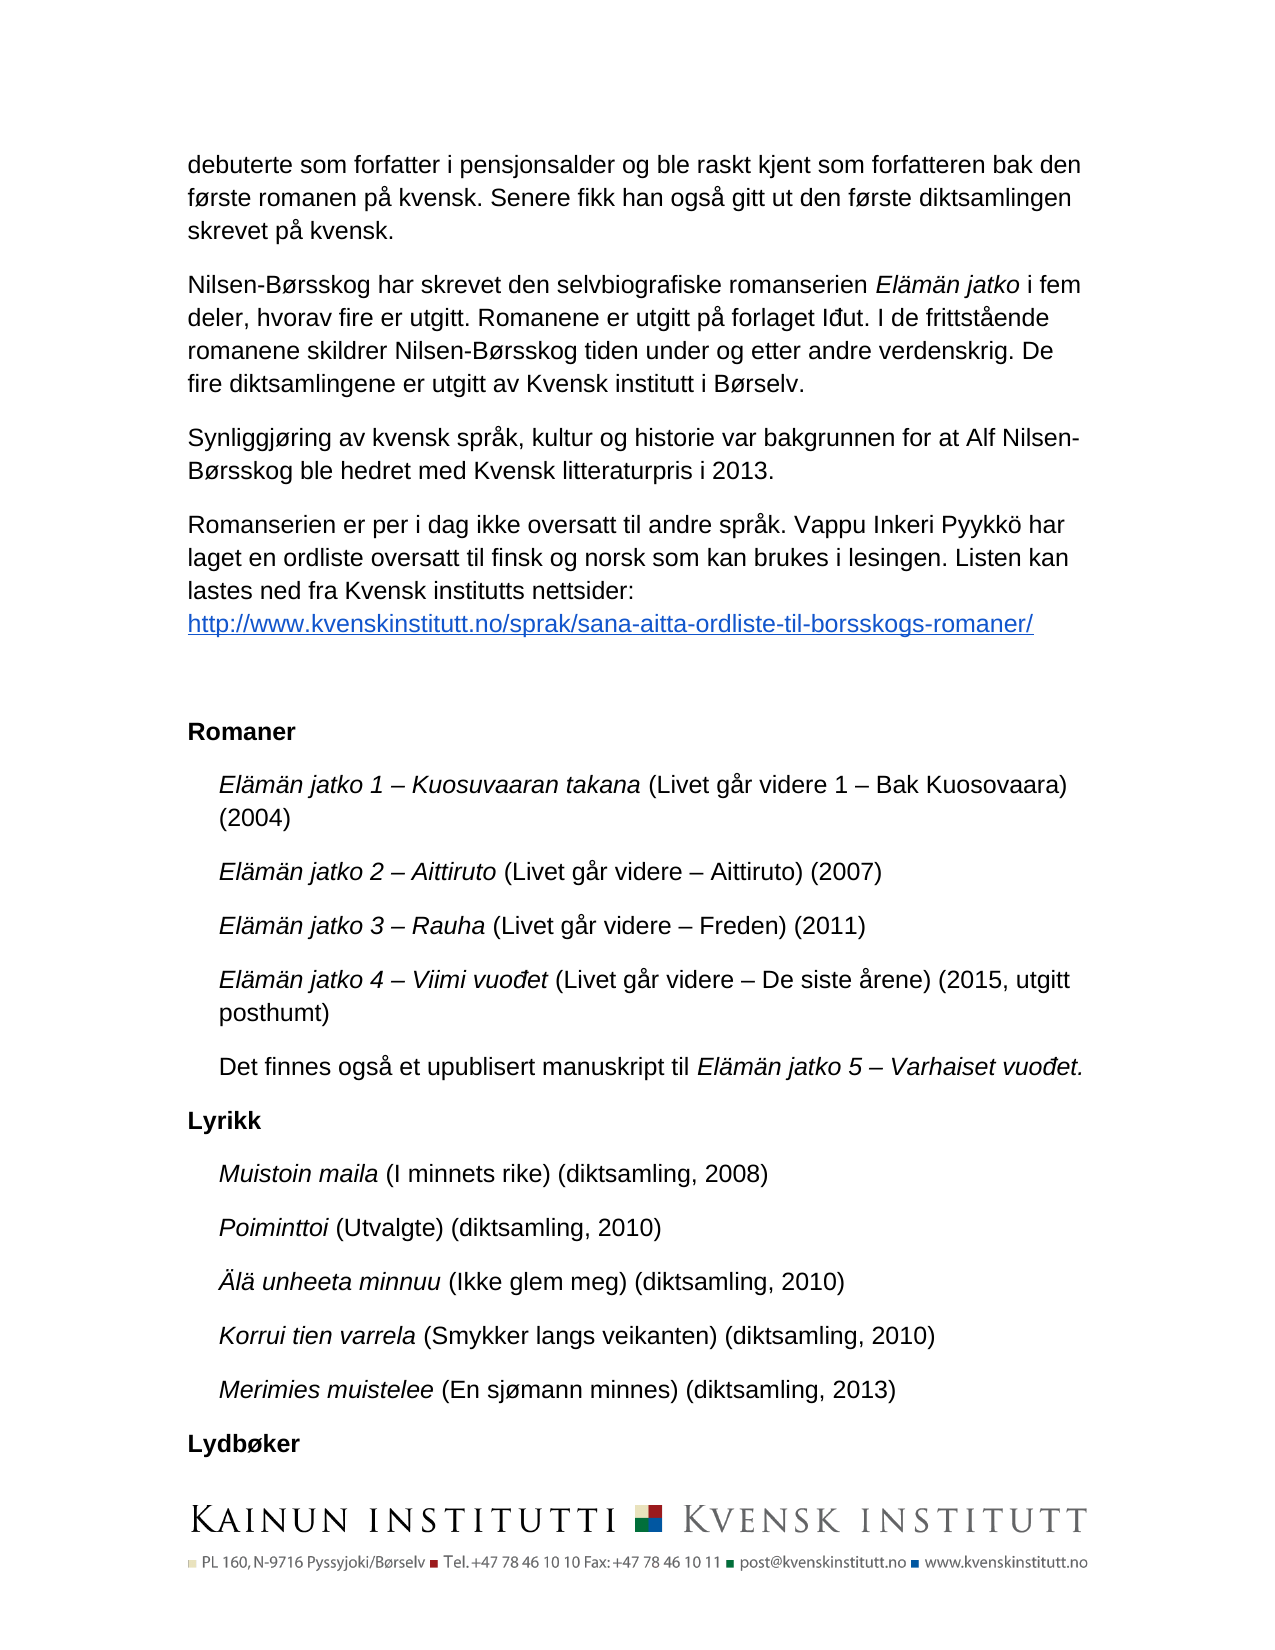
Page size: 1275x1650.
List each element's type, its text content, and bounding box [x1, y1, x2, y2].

text Lydbøker [187, 1429, 1087, 1457]
text Nilsen-Børsskog har skrevet den selvbiografiske romanserien Elämän jatko i fem deler, hvorav fire er utgitt. Romanene er utgitt på forlaget Iđut. I de frittstående romanene skildrer Nilsen-Børsskog tiden under og etter andre verdenskrig. De fire diktsamlingene er utgitt av Kvensk institutt i Børselv. [187, 270, 1087, 398]
text Synliggjøring av kvensk språk, kultur og historie var bakgrunnen for at Alf Nilsen-Børsskog ble hedret med Kvensk litteraturpris i 2013. [187, 423, 1087, 484]
text Elämän jatko 4 – Viimi vuođet (Livet går videre – De siste årene) (2015, utgitt posthumt) [219, 965, 1087, 1027]
text Det finnes også et upublisert manuskript til Elämän jatko 5 – Varhaiset vuođet. [219, 1052, 1087, 1081]
text Poiminttoi (Utvalgte) (diktsamling, 2010) [219, 1213, 1087, 1242]
text Elämän jatko 3 – Rauha (Livet går videre – Freden) (2011) [219, 911, 1087, 940]
text Romanserien er per i dag ikke oversatt til andre språk. Vappu Inkeri Pyykkö har laget en ordliste oversatt til finsk og norsk som kan brukes i lesingen. Listen kan lastes ned fra Kvensk institutts nettsider: http://www.kvenskinstitutt.no/sprak/sana-aitta-ordliste-til-borsskogs-romaner/ [187, 510, 1087, 637]
text Älä unheeta minnuu (Ikke glem meg) (diktsamling, 2010) [219, 1267, 1087, 1296]
text Elämän jatko 1 – Kuosuvaaran takana (Livet går videre 1 – Bak Kuosovaara) (2004) [219, 770, 1087, 832]
picture [187, 1505, 1088, 1573]
text Korrui tien varrela (Smykker langs veikanten) (diktsamling, 2010) [219, 1321, 1087, 1350]
text Merimies muistelee (En sjømann minnes) (diktsamling, 2013) [219, 1375, 1087, 1404]
text Lyrikk [187, 1106, 1087, 1134]
text debuterte som forfatter i pensjonsalder og ble raskt kjent som forfatteren bak den første romanen på kvensk. Senere fikk han også gitt ut den første diktsamlingen skrevet på kvensk. [187, 150, 1087, 245]
text Muistoin maila (I minnets rike) (diktsamling, 2008) [219, 1159, 1087, 1188]
text Elämän jatko 2 – Aittiruto (Livet går videre – Aittiruto) (2007) [219, 857, 1087, 886]
text Romaner [187, 716, 1087, 745]
